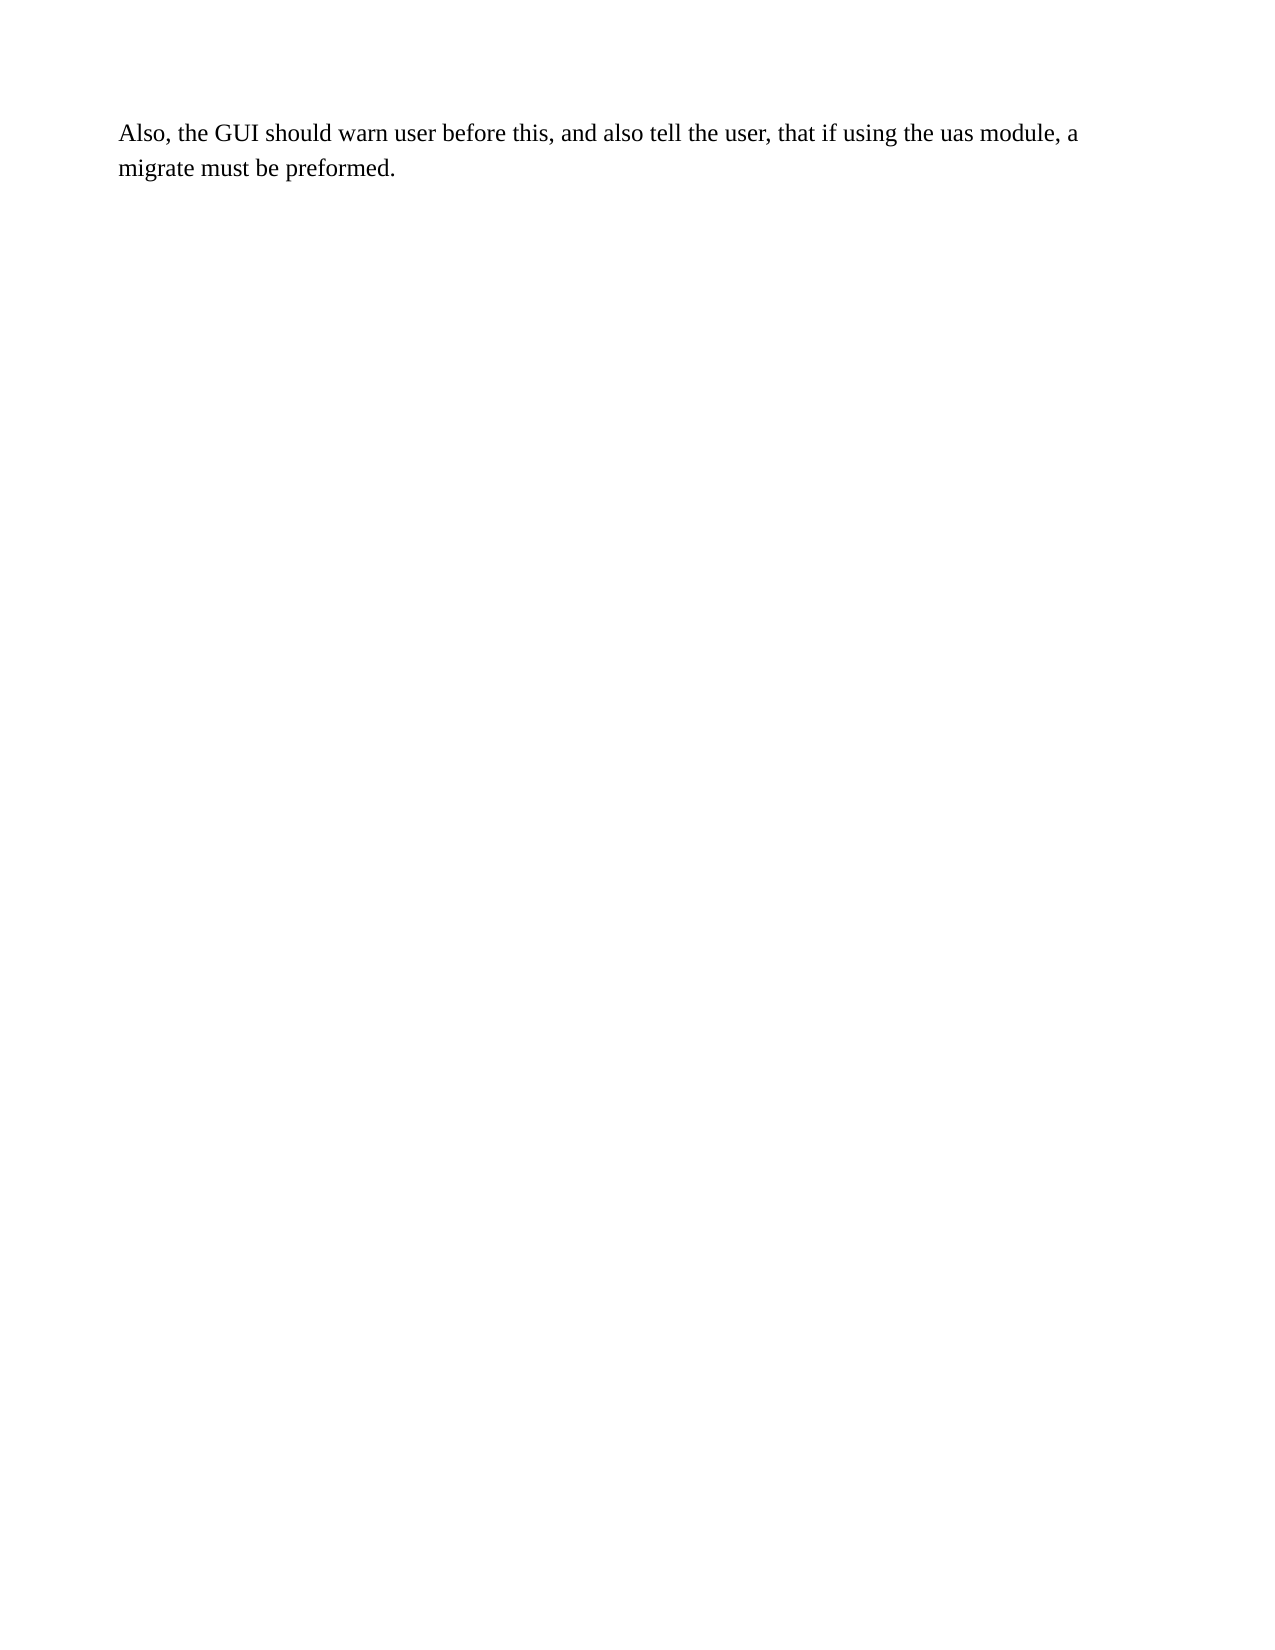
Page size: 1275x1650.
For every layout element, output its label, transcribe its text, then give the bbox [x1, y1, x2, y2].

text Also, the GUI should warn user before this, and also tell the user, that if using the uas module, a migrate must be preformed. [118, 118, 1157, 181]
